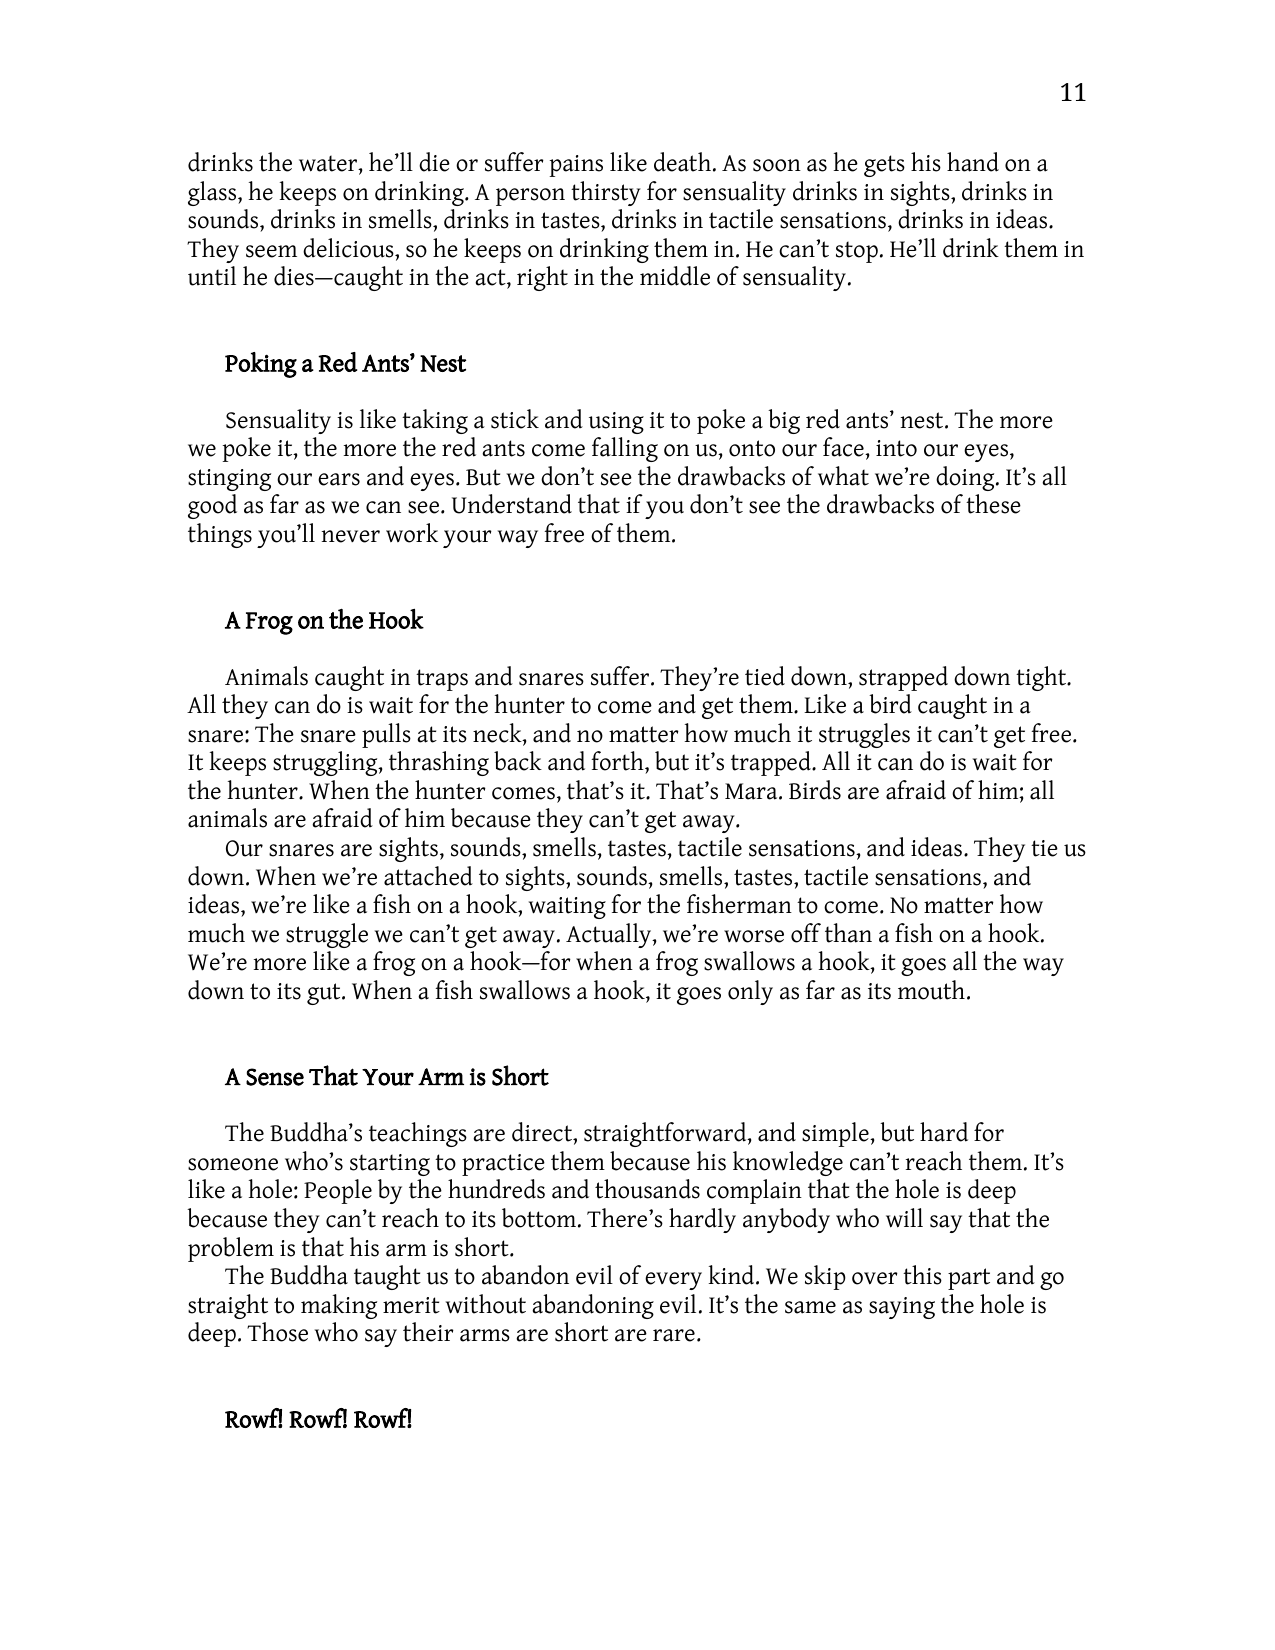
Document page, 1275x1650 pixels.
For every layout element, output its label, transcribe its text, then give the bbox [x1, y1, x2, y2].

text The Buddha taught us to abandon evil of every kind. We skip over this part and go straight to making merit without abandoning evil. It’s the same as saying the hole is deep. Those who say their arms are short are rare. [187, 1263, 1087, 1349]
text Rowf! Rowf! Rowf! [187, 1406, 1087, 1434]
text Animals caught in traps and snares suffer. They’re tied down, strapped down tight. All they can do is wait for the hunter to come and get them. Like a bird caught in a snare: The snare pulls at its neck, and no matter how much it struggles it can’t get free. It keeps struggling, thrashing back and forth, but it’s trapped. All it can do is wait for the hunter. When the hunter comes, that’s it. That’s Mara. Birds are afraid of him; all animals are afraid of him because they can’t get away. [187, 664, 1087, 835]
text Sensuality is like taking a stick and using it to poke a big red ants’ nest. The more we poke it, the more the red ants come falling on us, onto our face, into our eyes, stinging our ears and eyes. But we don’t see the drawbacks of what we’re doing. It’s all good as far as we can see. Understand that if you don’t see the drawbacks of these things you’ll never work your way free of them. [187, 407, 1087, 549]
subtitle A Sense That Your Arm is Short [187, 1063, 1087, 1092]
text Our snares are sights, sounds, smells, tastes, tactile sensations, and ideas. They tie us down. When we’re attached to sights, sounds, smells, tastes, tactile sensations, and ideas, we’re like a fish on a hook, waiting for the fisherman to come. No matter how much we struggle we can’t get away. Actually, we’re worse off than a fish on a hook. We’re more like a frog on a hook—for when a frog swallows a hook, it goes all the way down to its gut. When a fish swallows a hook, it goes only as far as its mouth. [187, 835, 1087, 1006]
text The Buddha’s teachings are direct, straightforward, and simple, but hard for someone who’s starting to practice them because his knowledge can’t reach them. It’s like a hole: People by the hundreds and thousands complain that the hole is deep because they can’t reach to its bottom. There’s hardly anybody who will say that the problem is that his arm is short. [187, 1120, 1087, 1263]
subtitle Poking a Red Ants’ Nest [187, 350, 1087, 378]
text drinks the water, he’ll die or suffer pains like death. As soon as he gets his hand on a glass, he keeps on drinking. A person thirsty for sensuality drinks in sights, drinks in sounds, drinks in smells, drinks in tastes, drinks in tactile sensations, drinks in ideas. They seem delicious, so he keeps on drinking them in. He can’t stop. He’ll drink them in until he dies—caught in the act, right in the middle of sensuality. [187, 150, 1087, 293]
subtitle A Frog on the Hook [187, 607, 1087, 635]
